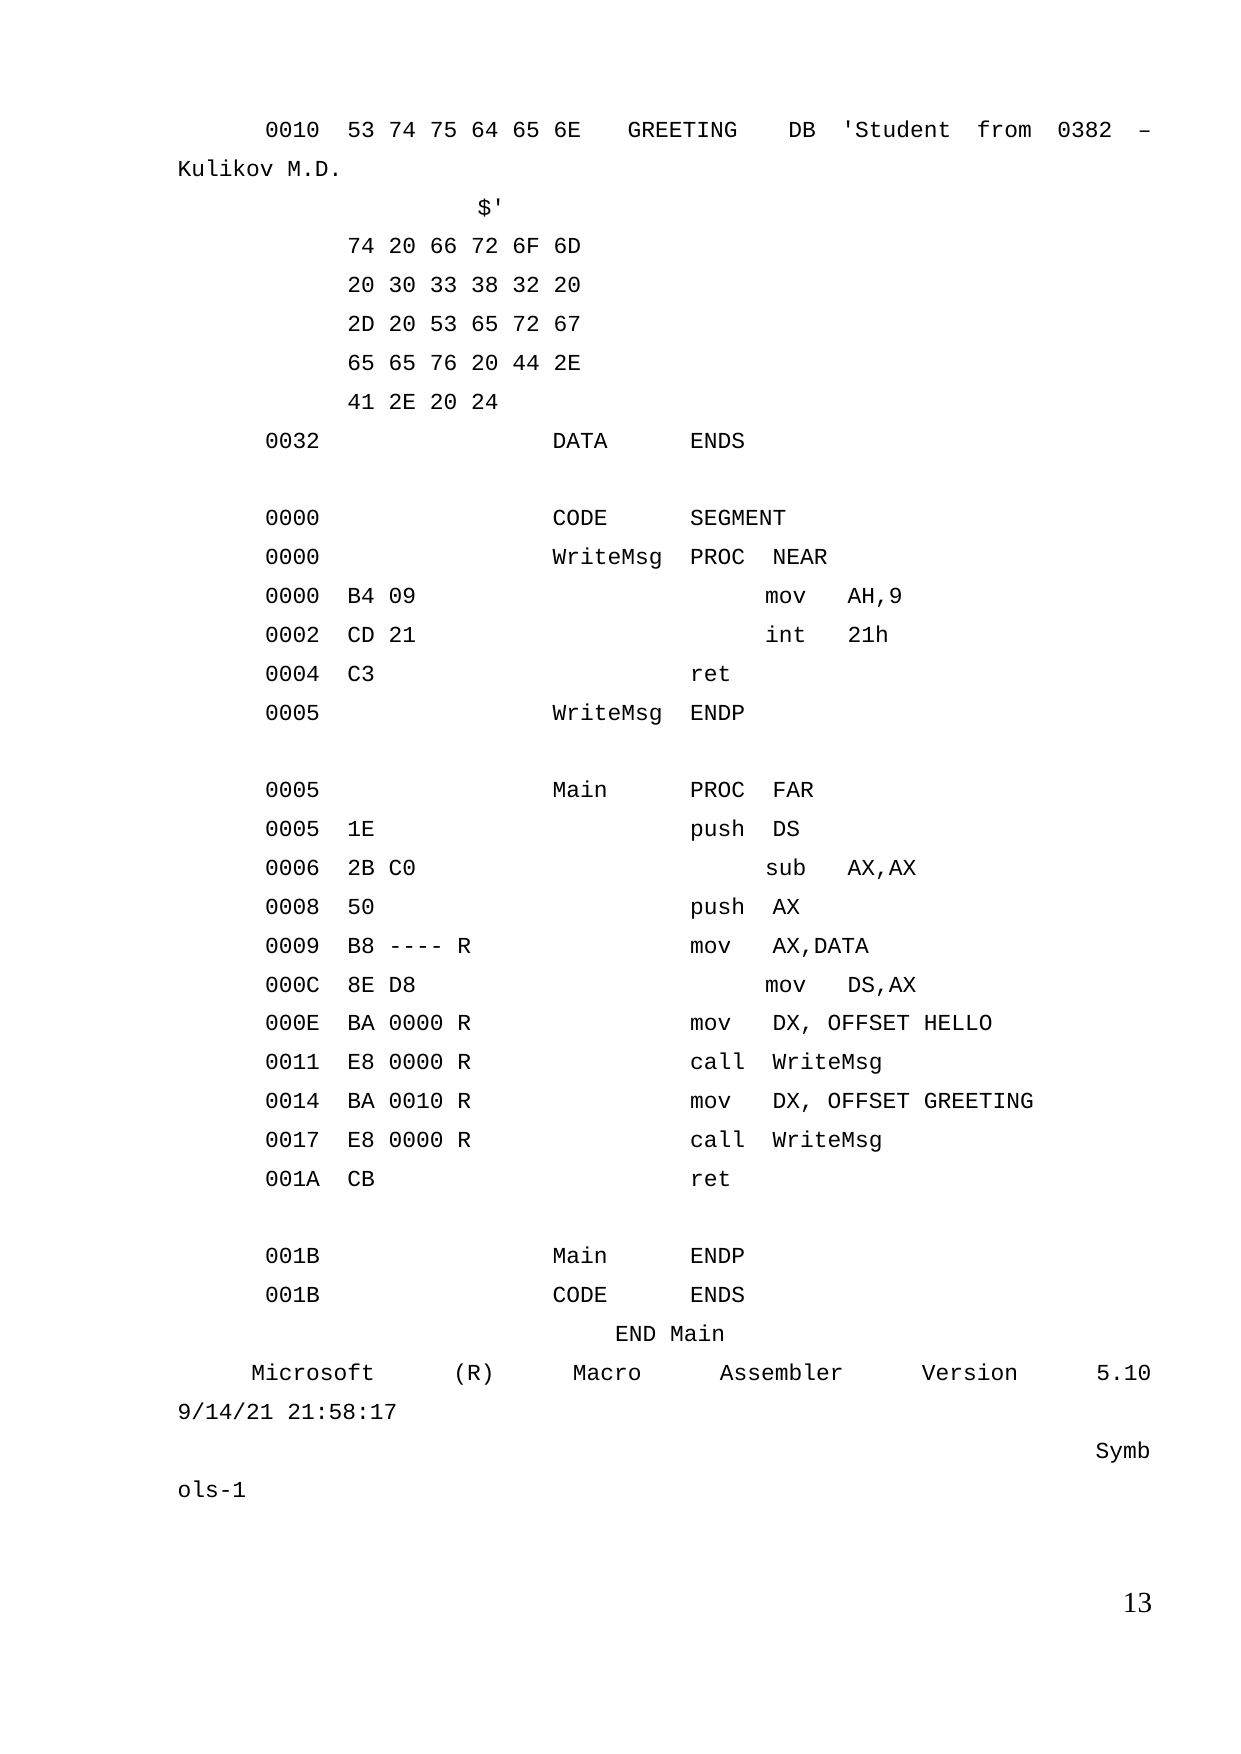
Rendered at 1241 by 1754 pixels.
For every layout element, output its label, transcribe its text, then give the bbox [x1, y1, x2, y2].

text 001B Main ENDP [177, 1245, 1152, 1271]
text 000E BA 0000 R mov DX, OFFSET HELLO [177, 1012, 1152, 1038]
text 0005 WriteMsg ENDP [177, 701, 1152, 727]
text 41 2E 20 24 [177, 390, 1152, 416]
text 001B CODE ENDS [177, 1284, 1152, 1310]
text 0002 CD 21 int 21h [177, 623, 1152, 649]
text 0000 B4 09 mov AH,9 [177, 584, 1152, 610]
text 0005 1E push DS [177, 817, 1152, 843]
text 65 65 76 20 44 2E [177, 351, 1152, 377]
text 0017 E8 0000 R call WriteMsg [177, 1128, 1152, 1154]
text 0008 50 push AX [177, 895, 1152, 921]
text 0000 WriteMsg PROC NEAR [177, 546, 1152, 571]
text 0032 DATA ENDS [177, 429, 1152, 455]
text 0011 E8 0000 R call WriteMsg [177, 1051, 1152, 1077]
text END Main [177, 1323, 1152, 1348]
text 0014 BA 0010 R mov DX, OFFSET GREETING [177, 1089, 1152, 1115]
text 0010 53 74 75 64 65 6E GREETING DB 'Student from 0382 – Kulikov M.D. [177, 118, 1152, 183]
text 20 30 33 38 32 20 [177, 273, 1152, 299]
text 0005 Main PROC FAR [177, 779, 1152, 804]
text 74 20 66 72 6F 6D [177, 235, 1152, 261]
text 000C 8E D8 mov DS,AX [177, 973, 1152, 999]
text 001A CB ret [177, 1167, 1152, 1193]
text Symbols-1 [177, 1439, 1152, 1504]
text 0004 C3 ret [177, 662, 1152, 688]
text 2D 20 53 65 72 67 [177, 312, 1152, 338]
text $' [177, 196, 1152, 222]
text 0009 B8 ---- R mov AX,DATA [177, 934, 1152, 960]
text Microsoft (R) Macro Assembler Version 5.10 9/14/21 21:58:17 [177, 1361, 1152, 1426]
text 0006 2B C0 sub AX,AX [177, 856, 1152, 882]
text 0000 CODE SEGMENT [177, 507, 1152, 533]
